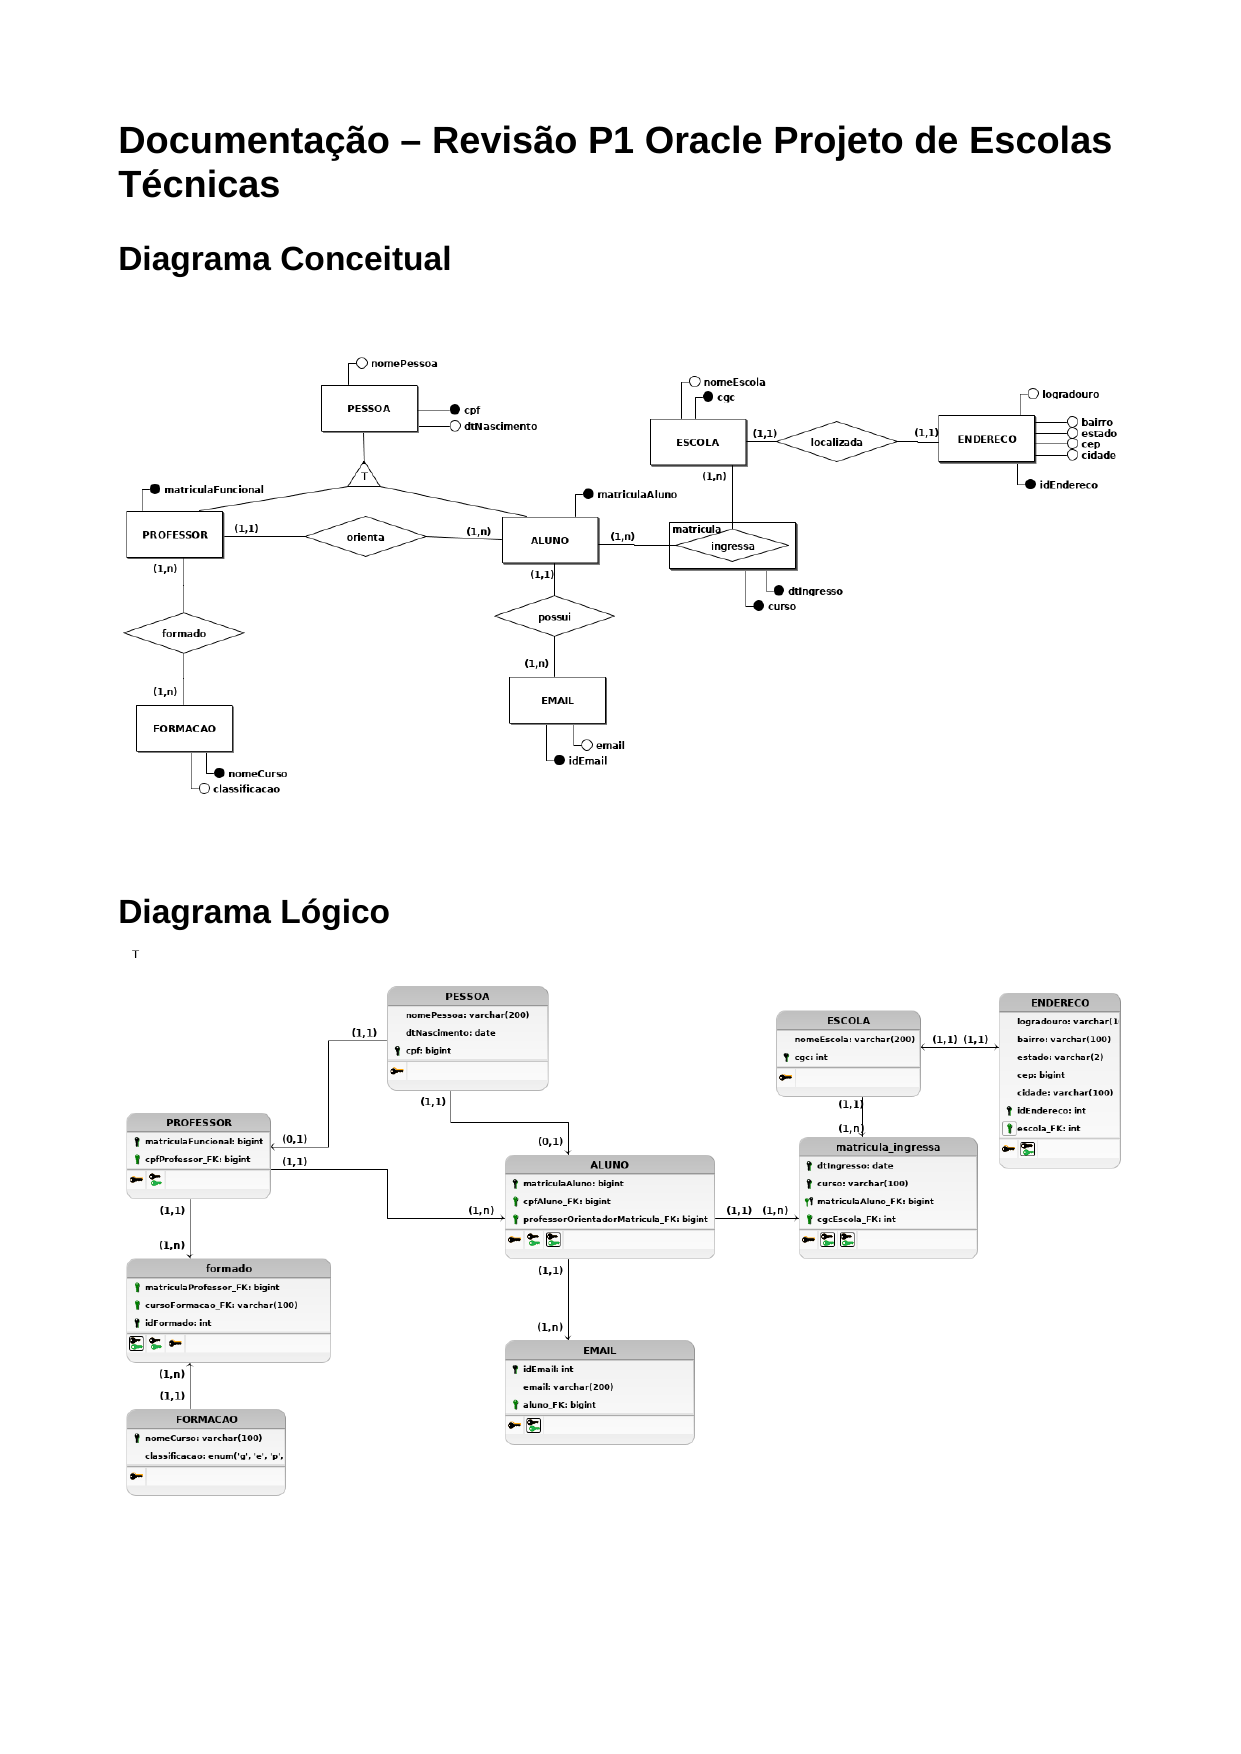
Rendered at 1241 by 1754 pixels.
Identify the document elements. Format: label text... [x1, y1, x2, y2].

subtitle Diagrama Conceitual [118, 239, 1122, 277]
picture [118, 942, 1123, 1498]
picture [118, 341, 1123, 797]
subtitle Documentação – Revisão P1 Oracle Projeto de Escolas Técnicas [118, 118, 1122, 205]
subtitle Diagrama Lógico [118, 892, 1122, 930]
